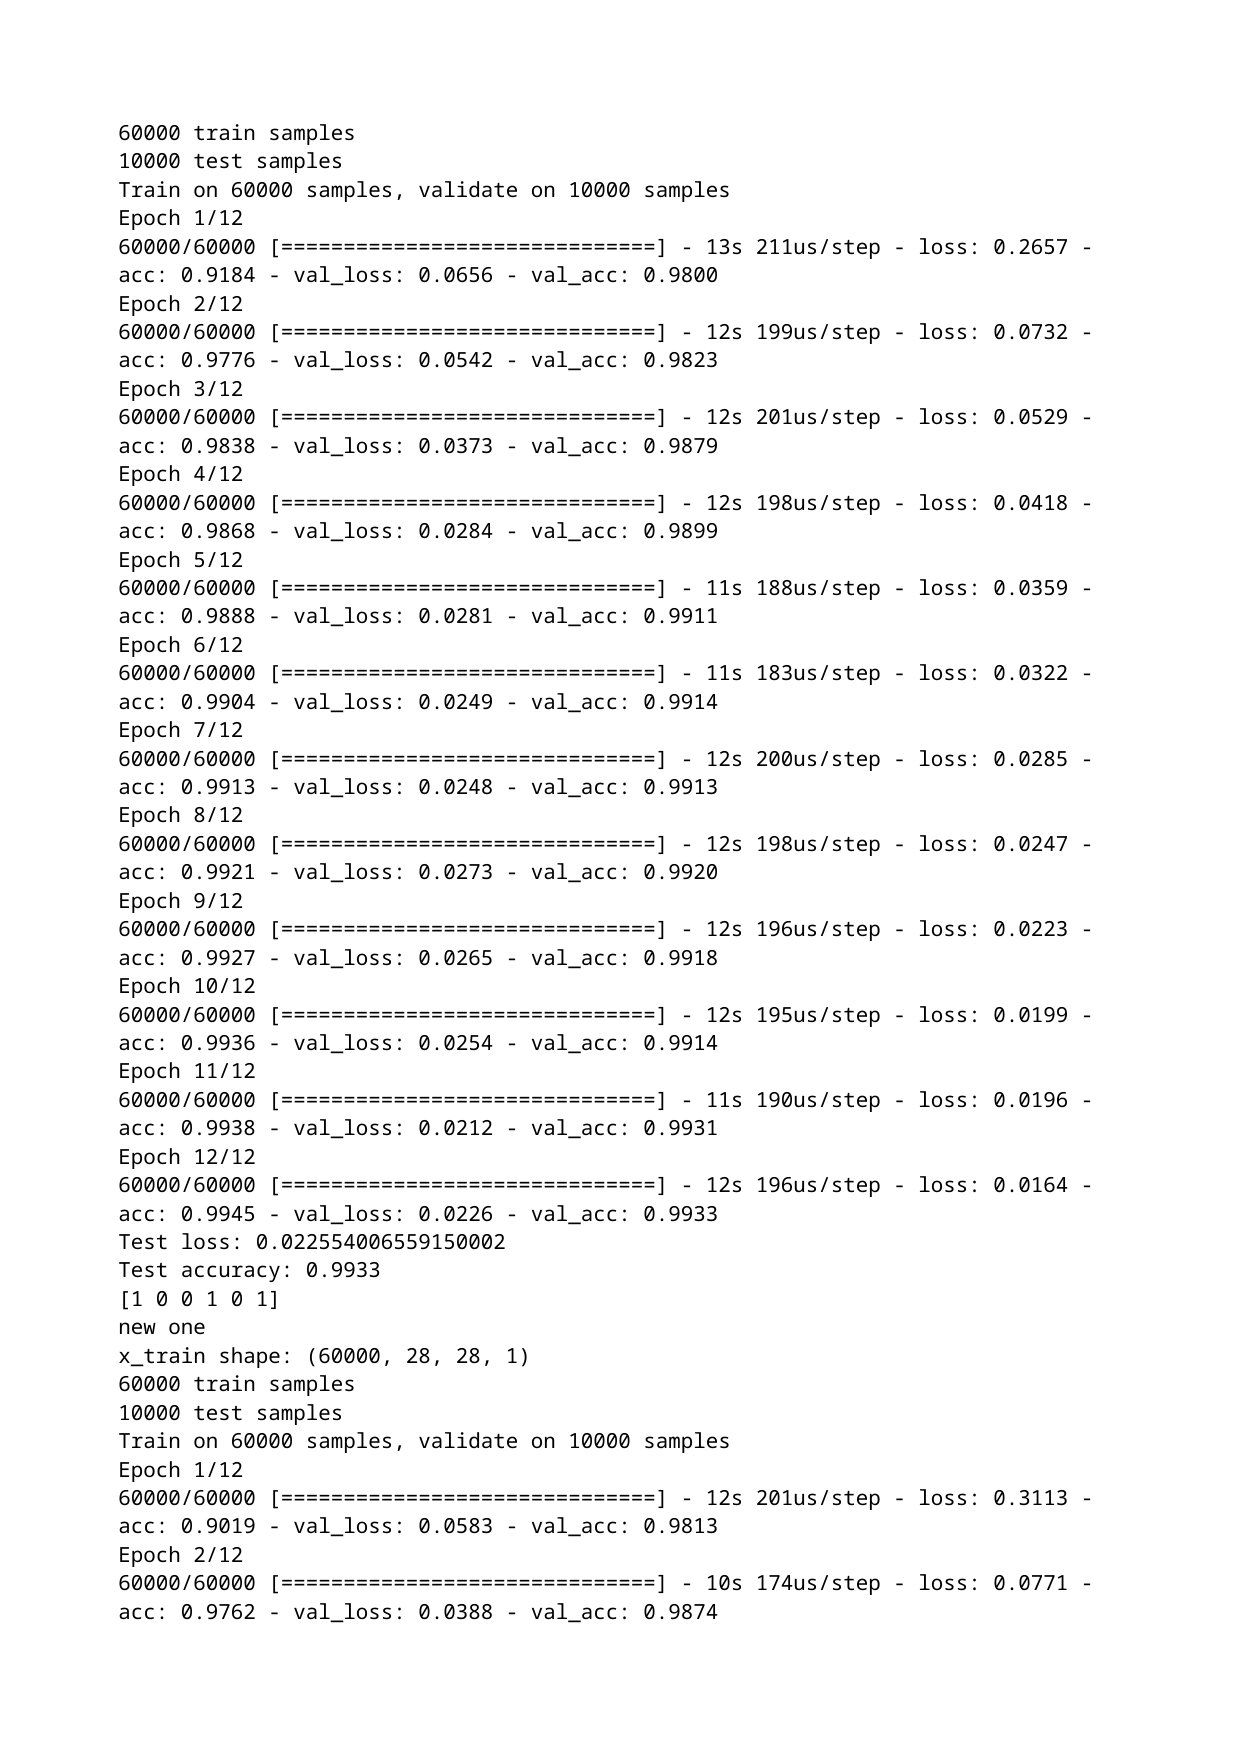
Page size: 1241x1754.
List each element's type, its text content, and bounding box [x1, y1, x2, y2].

text Epoch 2/12 [118, 1540, 1122, 1568]
text 60000/60000 [==============================] - 12s 201us/step - loss: 0.0529 - acc: 0.9838 - val_loss: 0.0373 - val_acc: 0.9879 [118, 402, 1122, 459]
text 60000/60000 [==============================] - 12s 200us/step - loss: 0.0285 - acc: 0.9913 - val_loss: 0.0248 - val_acc: 0.9913 [118, 744, 1122, 801]
text 10000 test samples [118, 147, 1122, 175]
text Epoch 9/12 [118, 886, 1122, 914]
text Epoch 12/12 [118, 1142, 1122, 1170]
text Epoch 4/12 [118, 459, 1122, 488]
text 60000/60000 [==============================] - 11s 183us/step - loss: 0.0322 - acc: 0.9904 - val_loss: 0.0249 - val_acc: 0.9914 [118, 658, 1122, 715]
text Train on 60000 samples, validate on 10000 samples [118, 1426, 1122, 1455]
text 60000/60000 [==============================] - 12s 198us/step - loss: 0.0247 - acc: 0.9921 - val_loss: 0.0273 - val_acc: 0.9920 [118, 829, 1122, 886]
text Epoch 3/12 [118, 374, 1122, 402]
text Epoch 5/12 [118, 545, 1122, 573]
text Epoch 11/12 [118, 1057, 1122, 1085]
text 60000/60000 [==============================] - 12s 196us/step - loss: 0.0164 - acc: 0.9945 - val_loss: 0.0226 - val_acc: 0.9933 [118, 1170, 1122, 1227]
text 60000/60000 [==============================] - 12s 201us/step - loss: 0.3113 - acc: 0.9019 - val_loss: 0.0583 - val_acc: 0.9813 [118, 1483, 1122, 1540]
text Train on 60000 samples, validate on 10000 samples [118, 175, 1122, 203]
text new one [118, 1312, 1122, 1341]
text 60000/60000 [==============================] - 12s 195us/step - loss: 0.0199 - acc: 0.9936 - val_loss: 0.0254 - val_acc: 0.9914 [118, 1000, 1122, 1057]
text Epoch 10/12 [118, 971, 1122, 1000]
text [1 0 0 1 0 1] [118, 1284, 1122, 1312]
text 60000 train samples [118, 1369, 1122, 1398]
text 60000/60000 [==============================] - 13s 211us/step - loss: 0.2657 - acc: 0.9184 - val_loss: 0.0656 - val_acc: 0.9800 [118, 232, 1122, 289]
text Test accuracy: 0.9933 [118, 1256, 1122, 1284]
text 60000/60000 [==============================] - 10s 174us/step - loss: 0.0771 - acc: 0.9762 - val_loss: 0.0388 - val_acc: 0.9874 [118, 1568, 1122, 1625]
text 60000/60000 [==============================] - 12s 196us/step - loss: 0.0223 - acc: 0.9927 - val_loss: 0.0265 - val_acc: 0.9918 [118, 914, 1122, 971]
text 60000/60000 [==============================] - 11s 188us/step - loss: 0.0359 - acc: 0.9888 - val_loss: 0.0281 - val_acc: 0.9911 [118, 573, 1122, 630]
text 60000/60000 [==============================] - 12s 199us/step - loss: 0.0732 - acc: 0.9776 - val_loss: 0.0542 - val_acc: 0.9823 [118, 317, 1122, 374]
text x_train shape: (60000, 28, 28, 1) [118, 1341, 1122, 1369]
text 10000 test samples [118, 1398, 1122, 1426]
text 60000/60000 [==============================] - 11s 190us/step - loss: 0.0196 - acc: 0.9938 - val_loss: 0.0212 - val_acc: 0.9931 [118, 1085, 1122, 1142]
text Epoch 2/12 [118, 289, 1122, 317]
text Test loss: 0.022554006559150002 [118, 1227, 1122, 1256]
text 60000/60000 [==============================] - 12s 198us/step - loss: 0.0418 - acc: 0.9868 - val_loss: 0.0284 - val_acc: 0.9899 [118, 488, 1122, 545]
text Epoch 6/12 [118, 630, 1122, 658]
text 60000 train samples [118, 118, 1122, 147]
text Epoch 8/12 [118, 801, 1122, 829]
text Epoch 1/12 [118, 203, 1122, 232]
text Epoch 1/12 [118, 1455, 1122, 1483]
text Epoch 7/12 [118, 715, 1122, 744]
